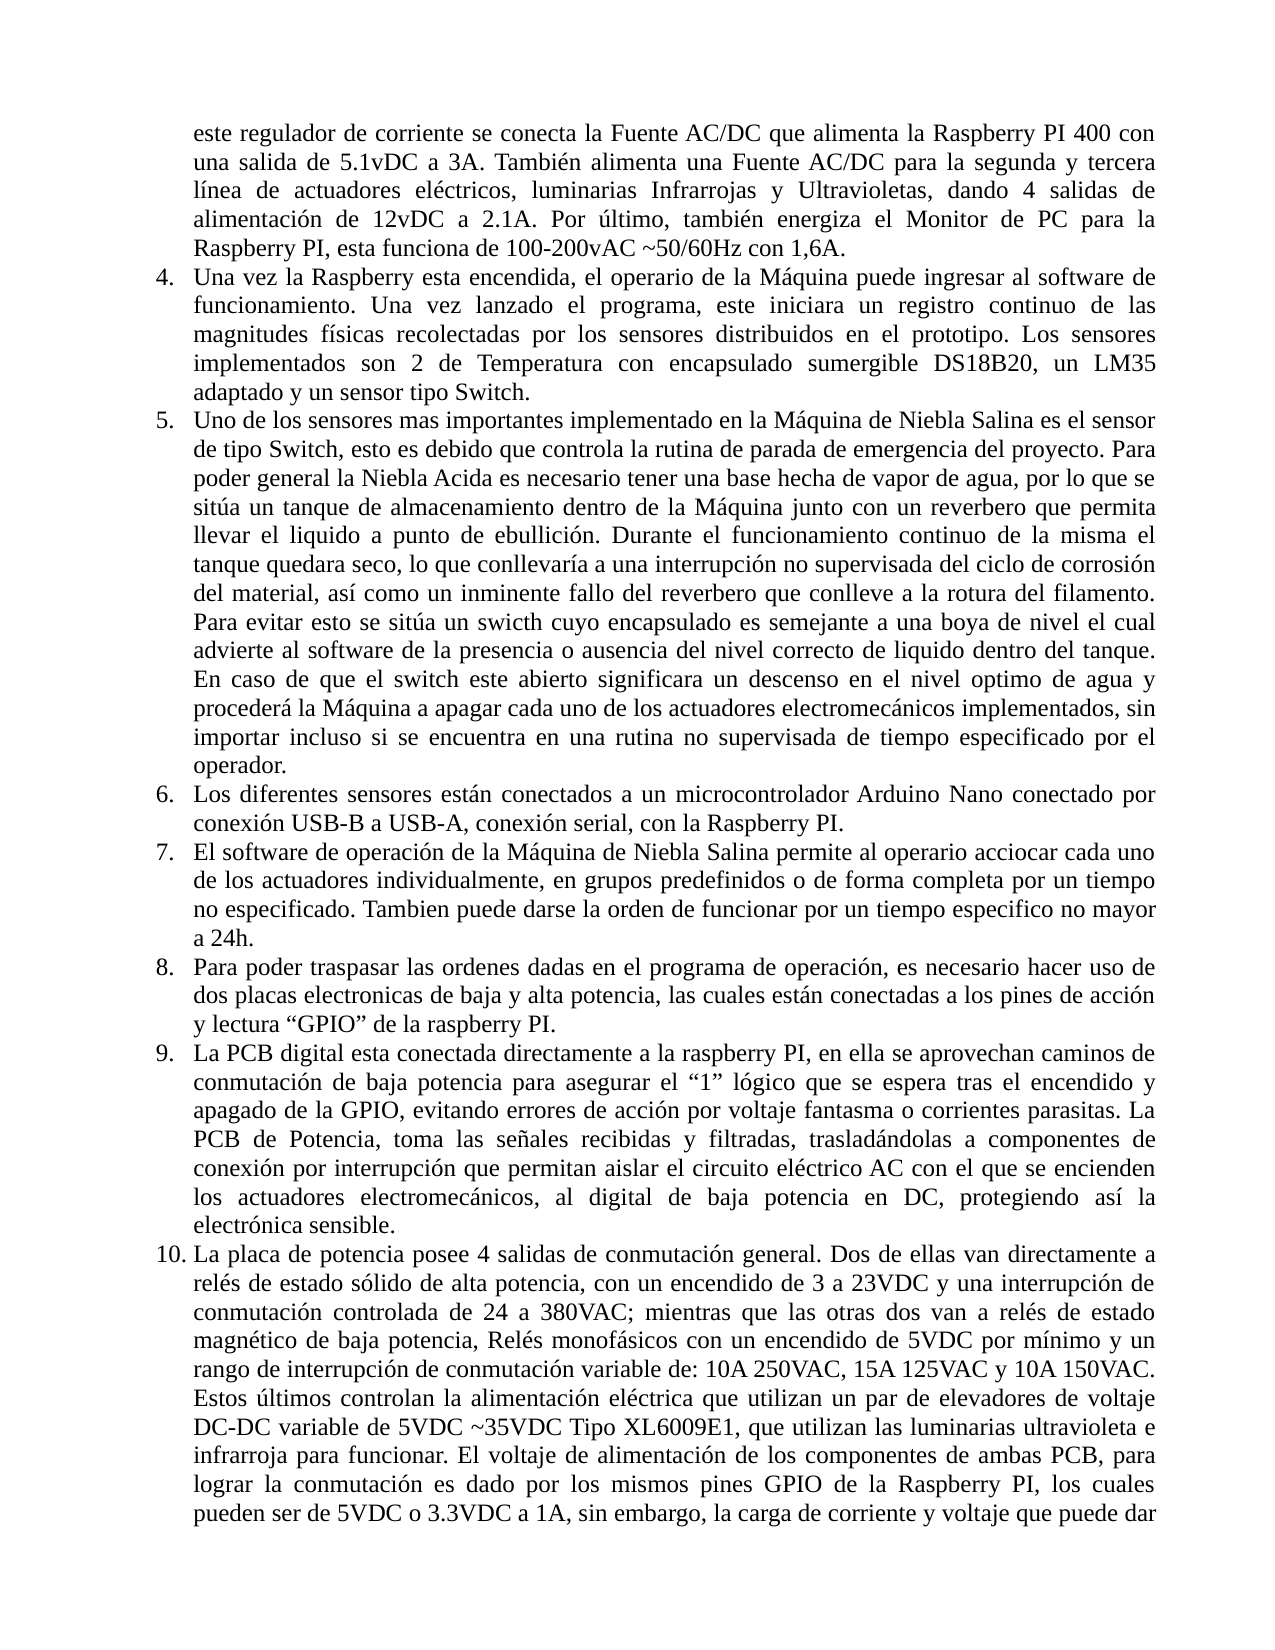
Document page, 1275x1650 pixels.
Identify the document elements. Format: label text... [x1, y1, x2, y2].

list Una vez la Raspberry esta encendida, el operario de la Máquina puede ingresar al software de funcionamiento. Una vez lanzado el programa, este iniciara un registro continuo de las magnitudes físicas recolectadas por los sensores distribuidos en el prototipo. Los sensores implementados son 2 de Temperatura con encapsulado sumergible DS18B20, un LM35 adaptado y un sensor tipo Switch. [156, 262, 1157, 406]
list La PCB digital esta conectada directamente a la raspberry PI, en ella se aprovechan caminos de conmutación de baja potencia para asegurar el “1” lógico que se espera tras el encendido y apagado de la GPIO, evitando errores de acción por voltaje fantasma o corrientes parasitas. La PCB de Potencia, toma las señales recibidas y filtradas, trasladándolas a componentes de conexión por interrupción que permitan aislar el circuito eléctrico AC con el que se encienden los actuadores electromecánicos, al digital de baja potencia en DC, protegiendo así la electrónica sensible. [156, 1038, 1157, 1239]
list Los diferentes sensores están conectados a un microcontrolador Arduino Nano conectado por conexión USB-B a USB-A, conexión serial, con la Raspberry PI. [156, 779, 1157, 837]
list La placa de potencia posee 4 salidas de conmutación general. Dos de ellas van directamente a relés de estado sólido de alta potencia, con un encendido de 3 a 23VDC y una interrupción de conmutación controlada de 24 a 380VAC; mientras que las otras dos van a relés de estado magnético de baja potencia, Relés monofásicos con un encendido de 5VDC por mínimo y un rango de interrupción de conmutación variable de: 10A 250VAC, 15A 125VAC y 10A 150VAC. Estos últimos controlan la alimentación eléctrica que utilizan un par de elevadores de voltaje DC-DC variable de 5VDC ~35VDC Tipo XL6009E1, que utilizan las luminarias ultravioleta e infrarroja para funcionar. El voltaje de alimentación de los componentes de ambas PCB, para lograr la conmutación es dado por los mismos pines GPIO de la Raspberry PI, los cuales pueden ser de 5VDC o 3.3VDC a 1A, sin embargo, la carga de corriente y voltaje que puede dar [156, 1239, 1157, 1527]
list este regulador de corriente se conecta la Fuente AC/DC que alimenta la Raspberry PI 400 con una salida de 5.1vDC a 3A. También alimenta una Fuente AC/DC para la segunda y tercera línea de actuadores eléctricos, luminarias Infrarrojas y Ultravioletas, dando 4 salidas de alimentación de 12vDC a 2.1A. Por último, también energiza el Monitor de PC para la Raspberry PI, esta funciona de 100-200vAC ~50/60Hz con 1,6A. [156, 118, 1157, 262]
list El software de operación de la Máquina de Niebla Salina permite al operario acciocar cada uno de los actuadores individualmente, en grupos predefinidos o de forma completa por un tiempo no especificado. Tambien puede darse la orden de funcionar por un tiempo especifico no mayor a 24h. [156, 837, 1157, 952]
list Uno de los sensores mas importantes implementado en la Máquina de Niebla Salina es el sensor de tipo Switch, esto es debido que controla la rutina de parada de emergencia del proyecto. Para poder general la Niebla Acida es necesario tener una base hecha de vapor de agua, por lo que se sitúa un tanque de almacenamiento dentro de la Máquina junto con un reverbero que permita llevar el liquido a punto de ebullición. Durante el funcionamiento continuo de la misma el tanque quedara seco, lo que conllevaría a una interrupción no supervisada del ciclo de corrosión del material, así como un inminente fallo del reverbero que conlleve a la rotura del filamento. Para evitar esto se sitúa un swicth cuyo encapsulado es semejante a una boya de nivel el cual advierte al software de la presencia o ausencia del nivel correcto de liquido dentro del tanque. En caso de que el switch este abierto significara un descenso en el nivel optimo de agua y procederá la Máquina a apagar cada uno de los actuadores electromecánicos implementados, sin importar incluso si se encuentra en una rutina no supervisada de tiempo especificado por el operador. [156, 406, 1157, 779]
list Para poder traspasar las ordenes dadas en el programa de operación, es necesario hacer uso de dos placas electronicas de baja y alta potencia, las cuales están conectadas a los pines de acción y lectura “GPIO” de la raspberry PI. [156, 952, 1157, 1038]
